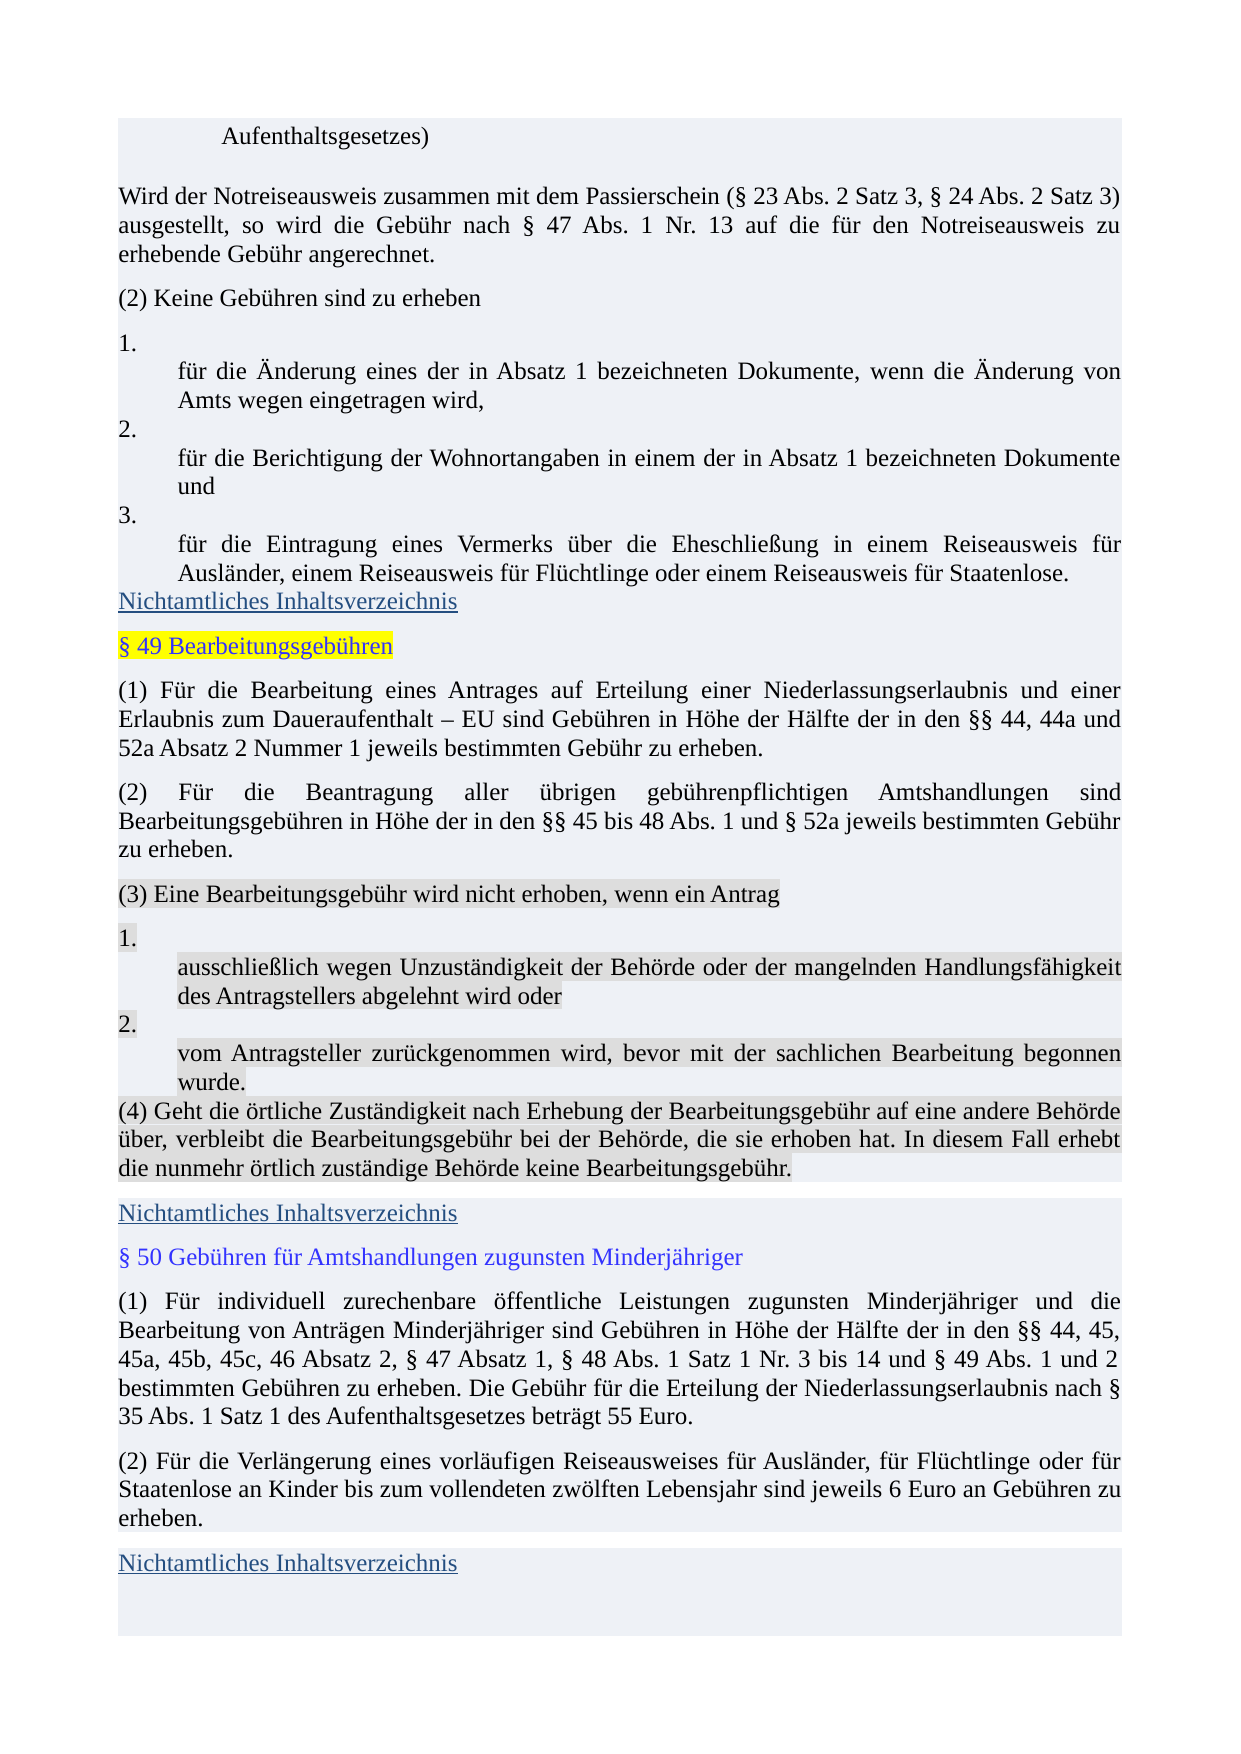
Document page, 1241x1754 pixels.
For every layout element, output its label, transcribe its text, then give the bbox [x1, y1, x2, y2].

text (2) Für die Verlängerung eines vorläufigen Reiseausweises für Ausländer, für Flüchtlinge oder für Staatenlose an Kinder bis zum vollendeten zwölften Lebensjahr sind jeweils 6 Euro an Gebühren zu erheben. [118, 1446, 1122, 1532]
subtitle § 49 Bearbeitungsgebühren [118, 631, 1122, 659]
text (1) Für individuell zurechenbare öffentliche Leistungen zugunsten Minderjähriger und die Bearbeitung von Anträgen Minderjähriger sind Gebühren in Höhe der Hälfte der in den §§ 44, 45, 45a, 45b, 45c, 46 Absatz 2, § 47 Absatz 1, § 48 Abs. 1 Satz 1 Nr. 3 bis 14 und § 49 Abs. 1 und 2 bestimmten Gebühren zu erheben. Die Gebühr für die Erteilung der Niederlassungserlaubnis nach § 35 Abs. 1 Satz 1 des Aufenthaltsgesetzes beträgt 55 Euro. [118, 1286, 1122, 1430]
list vom Antragsteller zurückgenommen wird, bevor mit der sachlichen Bearbeitung begonnen wurde. [177, 1038, 1122, 1096]
subtitle 2. [118, 1009, 1122, 1038]
text (2) Keine Gebühren sind zu erheben [118, 283, 1122, 312]
list für die Änderung eines der in Absatz 1 bezeichneten Dokumente, wenn die Änderung von Amts wegen eingetragen wird, [177, 356, 1122, 414]
text (4) Geht die örtliche Zuständigkeit nach Erhebung der Bearbeitungsgebühr auf eine andere Behörde über, verbleibt die Bearbeitungsgebühr bei der Behörde, die sie erhoben hat. In diesem Fall erhebt die nunmehr örtlich zuständige Behörde keine Bearbeitungsgebühr. [118, 1096, 1122, 1182]
subtitle 3. [118, 500, 1122, 529]
table_cell [118, 118, 218, 153]
text Wird der Notreiseausweis zusammen mit dem Passierschein (§ 23 Abs. 2 Satz 3, § 24 Abs. 2 Satz 3) ausgestellt, so wird die Gebühr nach § 47 Abs. 1 Nr. 13 auf die für den Notreiseausweis zu erhebende Gebühr angerechnet. [118, 153, 1122, 268]
text Nichtamtliches Inhaltsverzeichnis [118, 1198, 1122, 1226]
text (2) Für die Beantragung aller übrigen gebührenpflichtigen Amtshandlungen sind Bearbeitungsgebühren in Höhe der in den §§ 45 bis 48 Abs. 1 und § 52a jeweils bestimmten Gebühr zu erheben. [118, 777, 1122, 863]
list ausschließlich wegen Unzuständigkeit der Behörde oder der mangelnden Handlungsfähigkeit des Antragstellers abgelehnt wird oder [177, 952, 1122, 1009]
text (1) Für die Bearbeitung eines Antrages auf Erteilung einer Niederlassungserlaubnis und einer Erlaubnis zum Daueraufenthalt – EU sind Gebühren in Höhe der Hälfte der in den §§ 44, 44a und 52a Absatz 2 Nummer 1 jeweils bestimmten Gebühr zu erheben. [118, 675, 1122, 761]
subtitle § 50 Gebühren für Amtshandlungen zugunsten Minderjähriger [118, 1242, 1122, 1271]
list für die Berichtigung der Wohnortangaben in einem der in Absatz 1 bezeichneten Dokumente und [177, 443, 1122, 500]
table_cell Aufenthaltsgesetzes) [218, 118, 817, 153]
table_cell [818, 118, 1122, 153]
subtitle 1. [118, 923, 1122, 952]
subtitle 1. [118, 328, 1122, 356]
subtitle 2. [118, 414, 1122, 443]
text Nichtamtliches Inhaltsverzeichnis [118, 586, 1122, 615]
text (3) Eine Bearbeitungsgebühr wird nicht erhoben, wenn ein Antrag [118, 879, 1122, 908]
list für die Eintragung eines Vermerks über die Eheschließung in einem Reiseausweis für Ausländer, einem Reiseausweis für Flüchtlinge oder einem Reiseausweis für Staatenlose. [177, 529, 1122, 586]
text Nichtamtliches Inhaltsverzeichnis [118, 1548, 1122, 1576]
